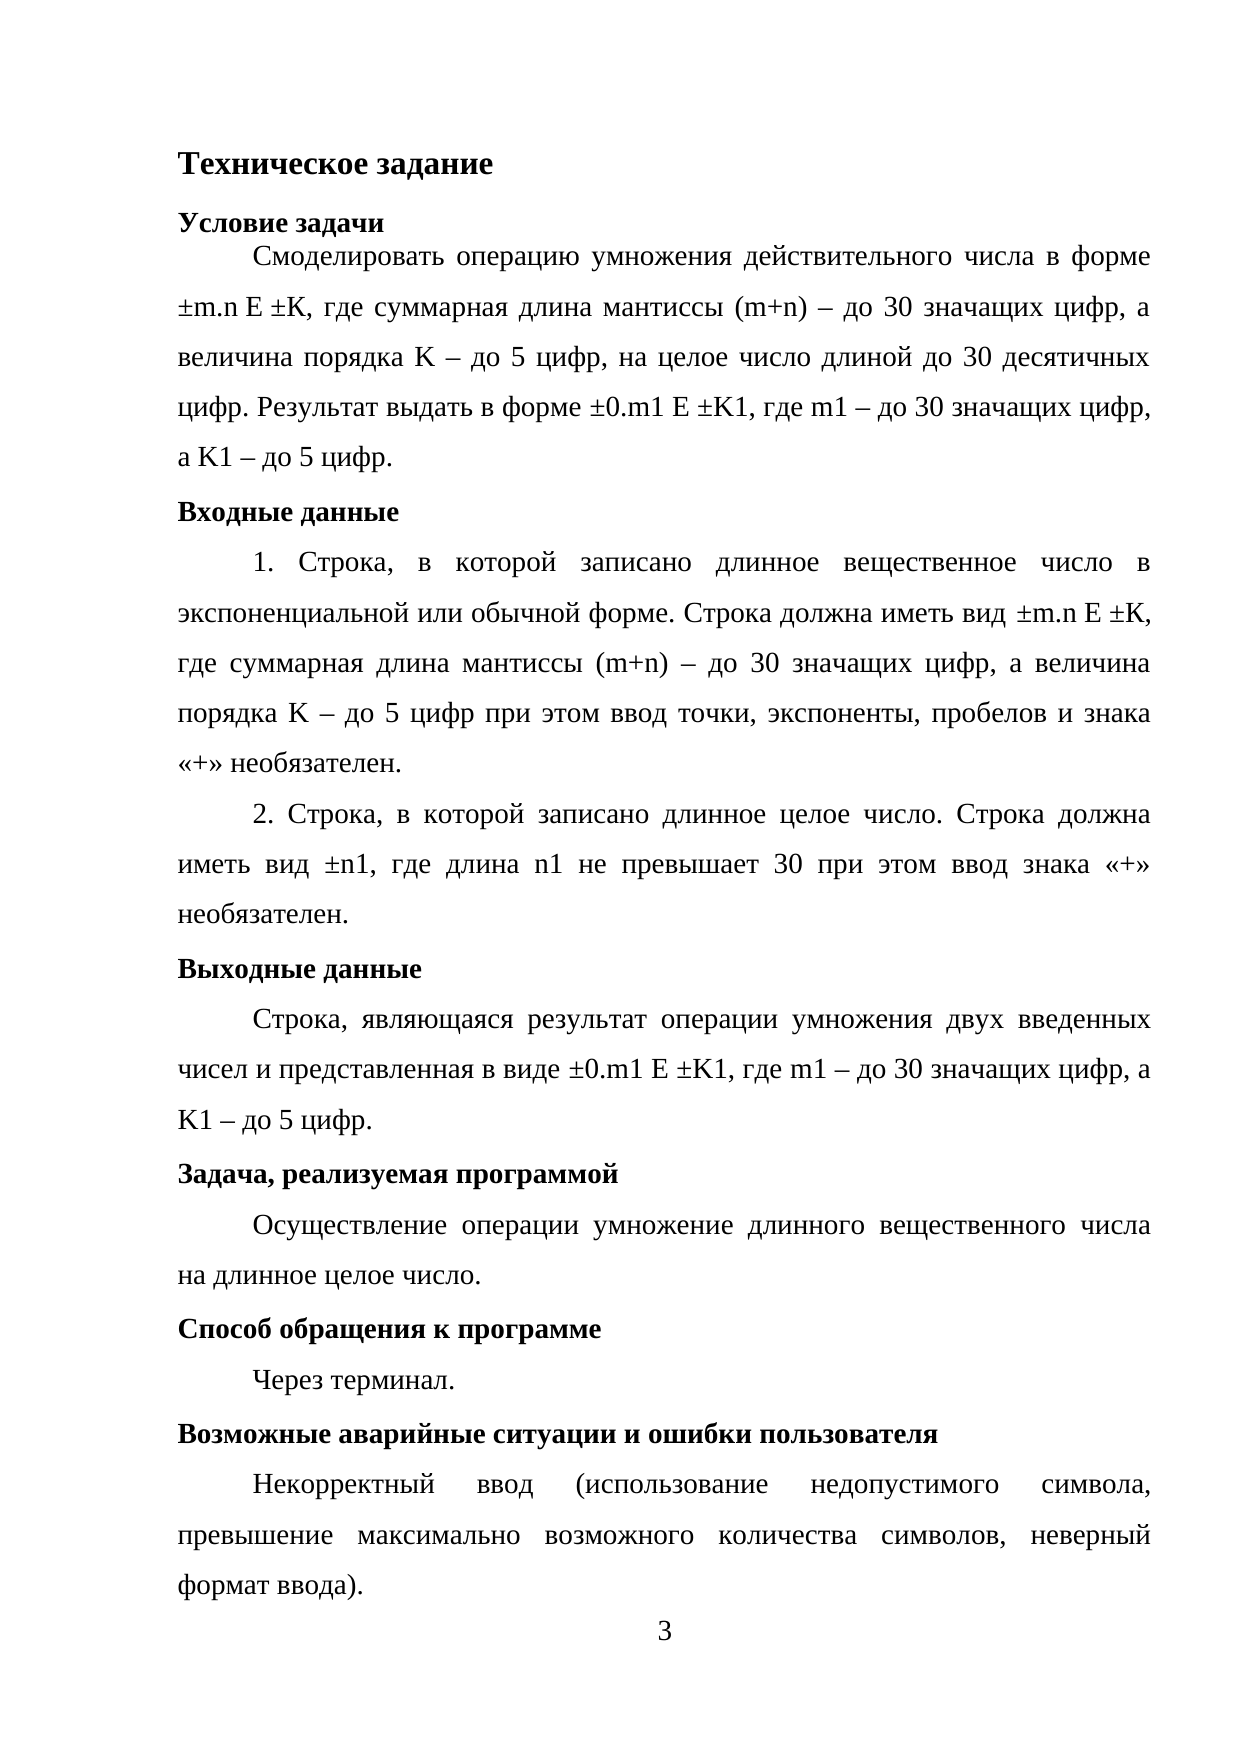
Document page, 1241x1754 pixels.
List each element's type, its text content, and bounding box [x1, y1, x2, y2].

subtitle Условие задачи [177, 205, 1152, 238]
subtitle Выходные данные [177, 951, 1152, 984]
text Некорректный ввод (использование недопустимого символа, превышение максимально возможного количества символов, неверный формат ввода). [177, 1467, 1152, 1601]
subtitle Техническое задание [177, 143, 1152, 181]
text 1. Строка, в которой записано длинное вещественное число в экспоненциальной или обычной форме. Строка должна иметь вид ±m.n E ±К, где суммарная длина мантиссы (m+n) – до 30 значащих цифр, а величина порядка K – до 5 цифр при этом ввод точки, экспоненты, пробелов и знака «+» необязателен. [177, 544, 1152, 779]
text Смоделировать операцию умножения действительного числа в форме ±m.n E ±К, где суммарная длина мантиссы (m+n) – до 30 значащих цифр, а величина порядка K – до 5 цифр, на целое число длиной до 30 десятичных цифр. Результат выдать в форме ±0.m1 E ±K1, где m1 – до 30 значащих цифр, а K1 – до 5 цифр. [177, 238, 1152, 473]
subtitle Способ обращения к программе [177, 1312, 1152, 1345]
text 2. Строка, в которой записано длинное целое число. Строка должна иметь вид ±n1, где длина n1 не превышает 30 при этом ввод знака «+» необязателен. [177, 796, 1152, 930]
text Осуществление операции умножение длинного вещественного числа на длинное целое число. [177, 1207, 1152, 1291]
text Через терминал. [177, 1362, 1152, 1395]
subtitle Входные данные [177, 494, 1152, 528]
text Строка, являющаяся результат операции умножения двух введенных чисел и представленная в виде ±0.m1 E ±K1, где m1 – до 30 значащих цифр, а K1 – до 5 цифр. [177, 1001, 1152, 1136]
subtitle Возможные аварийные ситуации и ошибки пользователя [177, 1416, 1152, 1450]
subtitle Задача, реализуемая программой [177, 1156, 1152, 1190]
